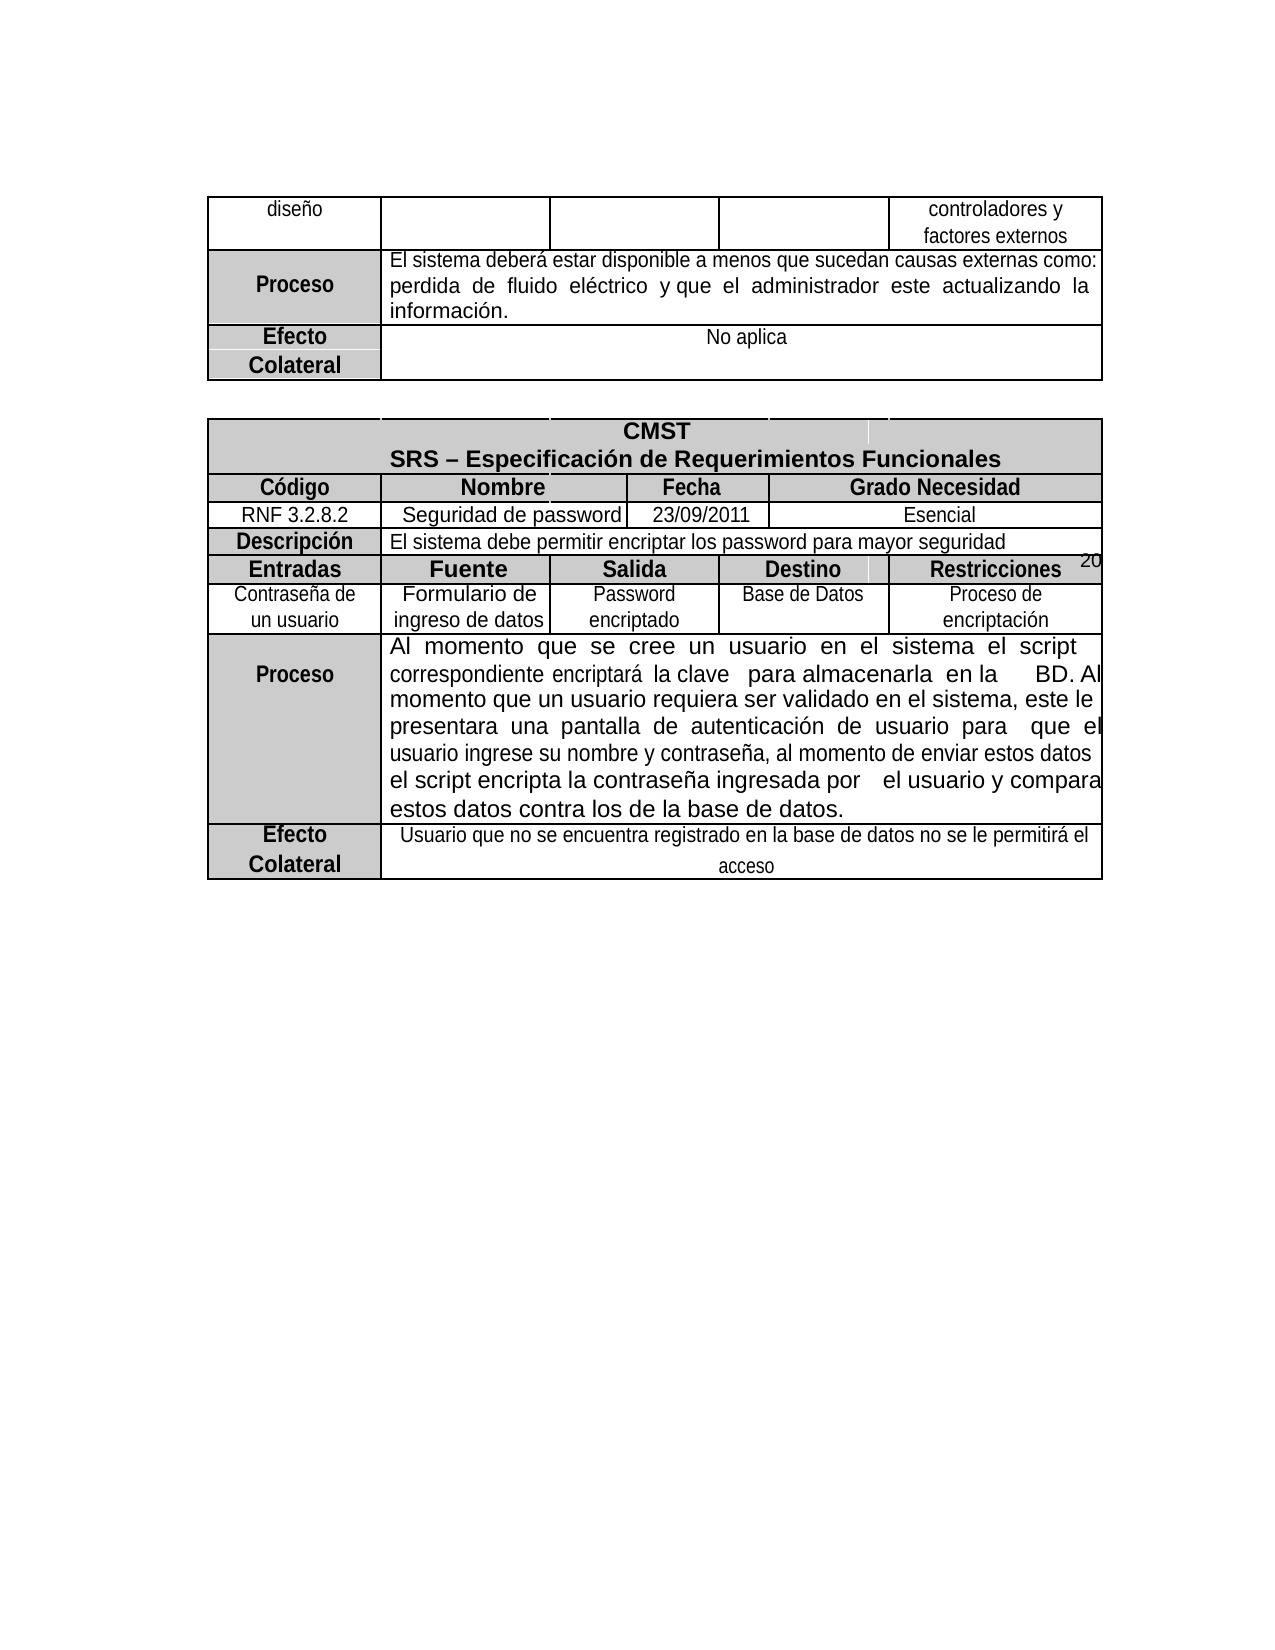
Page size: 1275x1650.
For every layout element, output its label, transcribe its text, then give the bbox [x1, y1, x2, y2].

table_cell [737, 298, 768, 323]
table_cell Fecha [646, 475, 737, 501]
table_cell [209, 635, 380, 659]
table_cell [1010, 298, 1101, 323]
table_cell [382, 326, 550, 349]
table_cell [737, 606, 768, 633]
table_cell [627, 846, 646, 878]
table_cell [720, 556, 737, 583]
table_cell Nombre [382, 475, 549, 501]
table_cell [889, 298, 1010, 323]
text [1080, 548, 1101, 554]
table_cell información. [382, 298, 550, 323]
table_cell [646, 350, 718, 378]
table_cell [208, 381, 381, 418]
table_cell el usuario y compara [869, 767, 1101, 794]
table_cell Usuario que no se encuentra registrado en la base de datos no se le permitirá el [382, 825, 1101, 846]
table_cell Proceso [209, 271, 380, 298]
table_cell estos datos contra los de la base de datos. [382, 794, 868, 823]
table_cell Colateral [209, 350, 380, 378]
table_cell [889, 794, 1010, 823]
table_cell [627, 221, 646, 248]
table_cell Fuente [382, 556, 549, 583]
table_cell [1010, 350, 1101, 378]
table_cell ingreso de datos [382, 606, 549, 633]
table_cell [1010, 420, 1101, 444]
table_cell [1010, 794, 1101, 823]
table_cell [1010, 444, 1101, 473]
table_cell para almacenarla en la [737, 659, 1010, 688]
table_cell Salida [551, 556, 718, 583]
table_cell [646, 221, 718, 248]
table_cell la clave [646, 659, 737, 688]
table_cell perdida de fluido eléctrico y que el administrador este actualizando la [382, 271, 1101, 298]
table_cell [769, 381, 868, 418]
table_cell encriptará [550, 659, 646, 688]
table_header diseño [209, 198, 380, 221]
table_header [551, 198, 627, 221]
table_cell [209, 740, 380, 767]
table_cell usuario para [869, 713, 1010, 740]
table_header [869, 198, 888, 221]
table_cell [770, 503, 868, 527]
table_cell [627, 381, 718, 418]
table_cell 23/09/2011 [646, 503, 768, 527]
table_cell [550, 381, 627, 418]
table_cell [381, 381, 550, 418]
table_cell [889, 350, 1010, 378]
table_cell [869, 794, 889, 823]
table_cell Colateral [209, 846, 380, 878]
table_cell [628, 475, 646, 501]
table_cell [869, 585, 888, 606]
table_cell encriptación [890, 606, 1101, 633]
table_cell [646, 298, 718, 323]
table_cell [720, 585, 737, 606]
table_header [627, 198, 646, 221]
table_header [720, 198, 737, 221]
table_header [737, 198, 768, 221]
table_header controladores y [890, 198, 1101, 221]
table_cell que el [1010, 713, 1101, 740]
table_cell No aplica [646, 326, 868, 349]
table_cell [550, 846, 627, 878]
table_cell CMST [551, 420, 737, 444]
table_cell [550, 350, 627, 378]
table_cell [889, 326, 1010, 349]
table_cell [737, 475, 768, 501]
table_cell Seguridad de password [382, 503, 626, 527]
table_cell [1010, 326, 1101, 349]
table_cell [869, 606, 888, 633]
table_cell [209, 444, 380, 473]
table_cell El sistema deberá estar disponible a menos que sucedan causas externas como: [382, 251, 1101, 271]
table_cell [869, 846, 889, 878]
table_cell Grado Necesidad [770, 475, 1101, 501]
table_cell [719, 298, 737, 323]
table_cell [869, 556, 888, 583]
table_cell encriptado [551, 606, 718, 633]
table_cell Base de Datos [737, 585, 868, 606]
table_cell [869, 221, 888, 248]
table_cell [769, 298, 868, 323]
table_cell [869, 298, 889, 323]
table_header [646, 198, 718, 221]
table_cell [869, 381, 889, 418]
table_cell [737, 381, 768, 418]
table_cell Destino [737, 556, 868, 583]
table_cell SRS – Especificación de Requerimientos Funcionales [382, 444, 1010, 473]
table_cell [1010, 381, 1102, 418]
table_cell [1010, 503, 1101, 527]
table_cell Restricciones [890, 556, 1101, 583]
table_cell [869, 503, 889, 527]
table_cell Proceso [209, 659, 380, 688]
text 20 [1080, 556, 1101, 571]
table_cell [719, 381, 737, 418]
table_cell [1010, 529, 1101, 554]
table_cell [551, 221, 627, 248]
table_cell [719, 350, 737, 378]
table_cell factores externos [890, 221, 1101, 248]
table_cell [627, 326, 646, 349]
table_cell [769, 221, 868, 248]
table_cell [209, 713, 380, 740]
table_cell [737, 420, 768, 444]
table_cell [209, 221, 380, 248]
table_cell [890, 420, 1010, 444]
table_cell [869, 420, 888, 444]
table_cell Descripción [209, 529, 380, 554]
table_cell [1010, 846, 1101, 878]
table_cell [550, 298, 627, 323]
table_cell [737, 350, 768, 378]
table_cell [737, 221, 768, 248]
table_cell un usuario [209, 606, 380, 633]
table_cell [627, 298, 646, 323]
table_cell [769, 606, 868, 633]
table_header [382, 198, 549, 221]
table_header [769, 198, 868, 221]
table_cell momento que un usuario requiera ser validado en el sistema, este le [382, 688, 1101, 713]
table_cell Contraseña de [209, 585, 380, 606]
table_cell [869, 350, 889, 378]
table_cell RNF 3.2.8.2 [209, 503, 380, 527]
table_cell [209, 298, 380, 323]
table_cell acceso [646, 846, 868, 878]
table_cell [551, 475, 626, 501]
table_cell Efecto [209, 326, 380, 349]
table_cell [209, 767, 380, 794]
table_cell [382, 846, 550, 878]
table_cell El sistema debe permitir encriptar los password para mayor seguridad [382, 529, 1010, 554]
table_cell [382, 221, 549, 248]
table_cell BD. Al [1010, 659, 1101, 688]
table_cell [889, 846, 1010, 878]
table_cell [382, 420, 549, 444]
table_cell [869, 326, 889, 349]
table_cell Password [551, 585, 718, 606]
table_cell presentara una pantalla de autenticación de [382, 713, 868, 740]
table_cell correspondiente [382, 659, 550, 688]
table_cell [769, 350, 868, 378]
table_cell Al momento que se cree un usuario en el sistema el script [382, 635, 1101, 659]
table_cell [627, 350, 646, 378]
table_cell [889, 381, 1010, 418]
table_cell Esencial [889, 503, 1010, 527]
table_cell [550, 326, 627, 349]
table_cell Código [209, 475, 380, 501]
table_cell [209, 251, 380, 271]
table_cell [720, 606, 737, 633]
table_cell [209, 794, 380, 823]
table_cell [770, 420, 868, 444]
table_cell [209, 688, 380, 713]
table_cell [209, 420, 380, 444]
table_cell Entradas [209, 556, 380, 583]
table_cell [382, 350, 550, 378]
table_cell el script encripta la contraseña ingresada por [382, 767, 868, 794]
table_cell Efecto [209, 825, 380, 846]
table_cell [720, 221, 737, 248]
table_cell Proceso de [890, 585, 1101, 606]
table_cell [628, 503, 646, 527]
table_cell Formulario de [382, 585, 549, 606]
table_cell usuario ingrese su nombre y contraseña, al momento de enviar estos datos [382, 740, 1101, 767]
